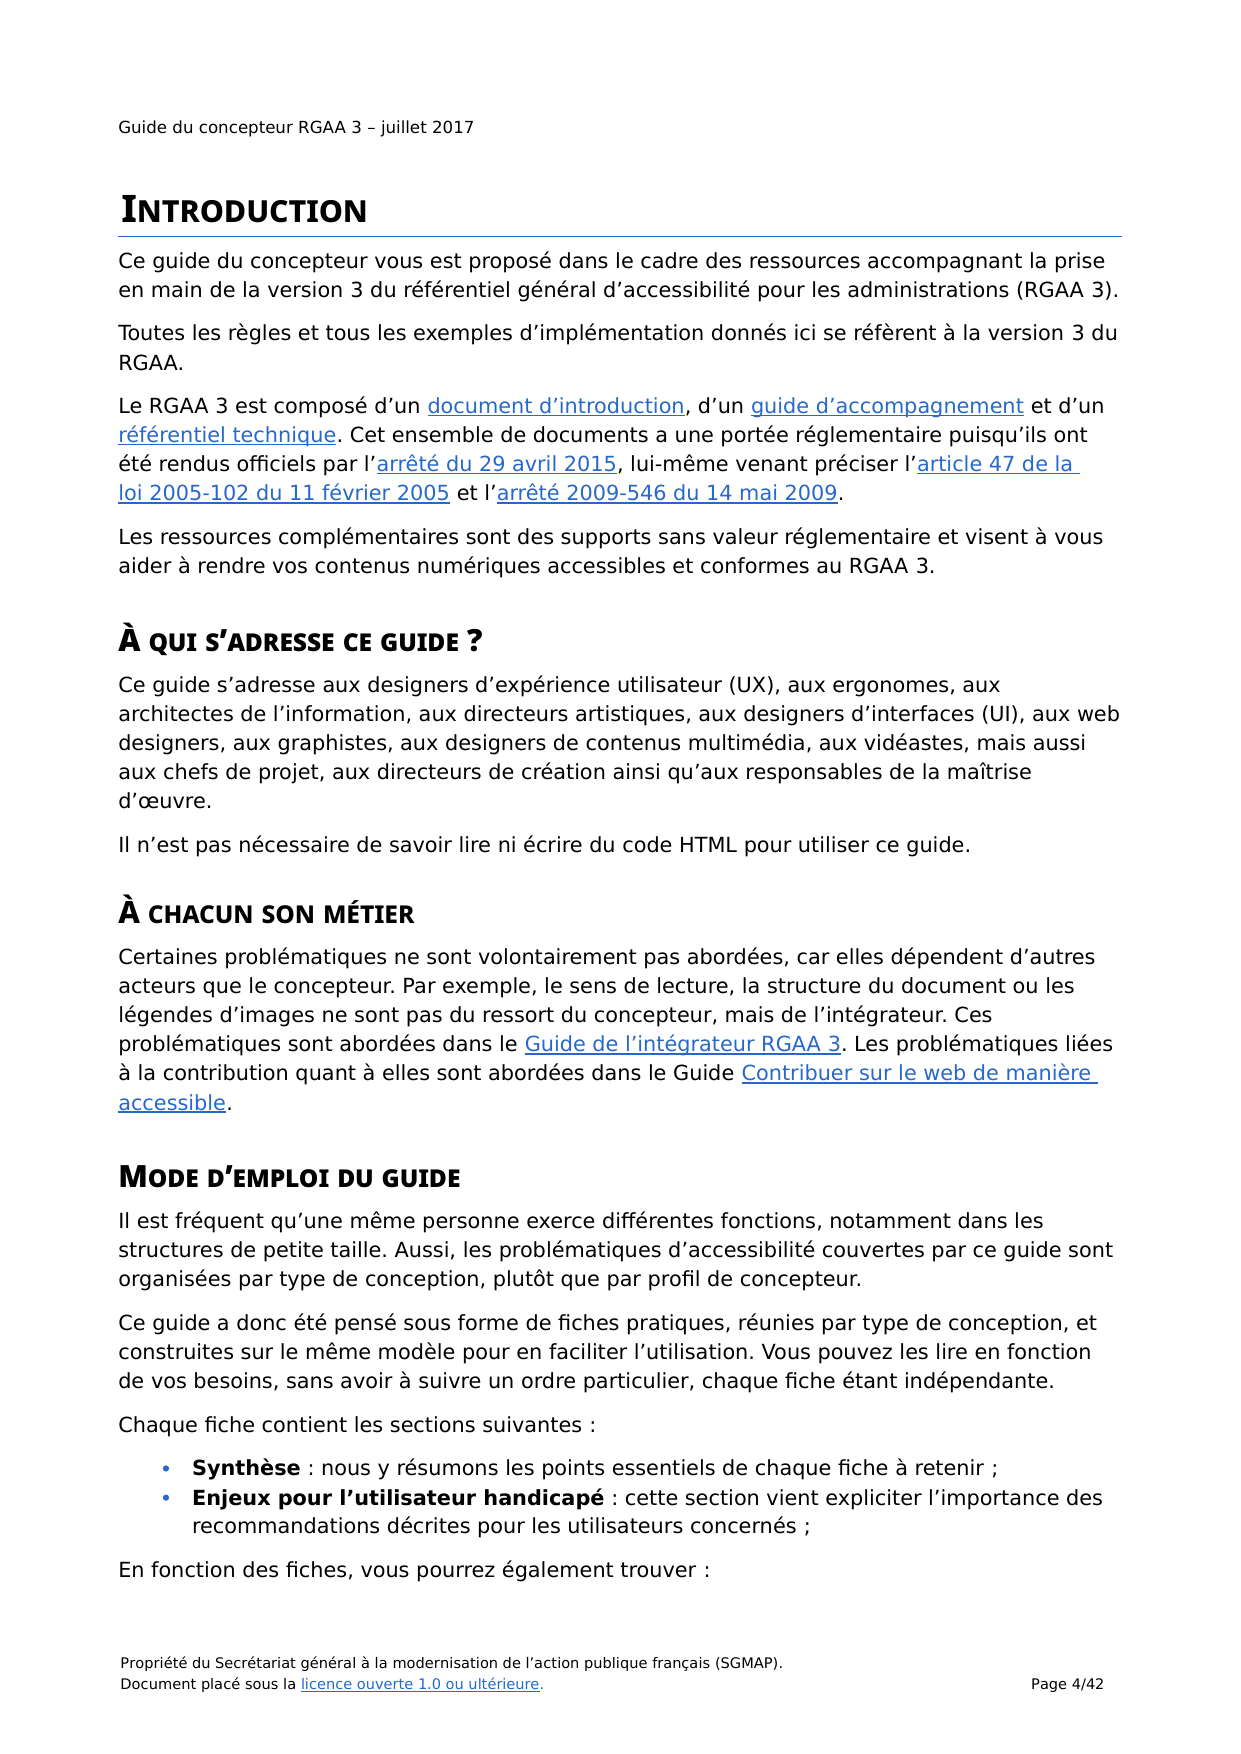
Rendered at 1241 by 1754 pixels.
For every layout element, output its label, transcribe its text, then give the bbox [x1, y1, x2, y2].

subtitle Mode d’emploi du guide [118, 1155, 1122, 1197]
text Ce guide s’adresse aux designers d’expérience utilisateur (UX), aux ergonomes, aux architectes de l’information, aux directeurs artistiques, aux designers d’interfaces (UI), aux web designers, aux graphistes, aux designers de contenus multimédia, aux vidéastes, mais aussi aux chefs de projet, aux directeurs de création ainsi qu’aux responsables de la maîtrise d’œuvre. [118, 673, 1122, 813]
subtitle À qui s’adresse ce guide ? [118, 618, 1122, 660]
text Le RGAA 3 est composé d’un document d’introduction, d’un guide d’accompagnement et d’un référentiel technique. Cet ensemble de documents a une portée réglementaire puisqu’ils ont été rendus officiels par l’arrêté du 29 avril 2015, lui-même venant préciser l’article 47 de la loi 2005-102 du 11 février 2005 et l’arrêté 2009-546 du 14 mai 2009. [118, 394, 1122, 506]
text Ce guide du concepteur vous est proposé dans le cadre des ressources accompagnant la prise en main de la version 3 du référentiel général d’accessibilité pour les administrations (RGAA 3). [118, 249, 1122, 302]
text Les ressources complémentaires sont des supports sans valeur réglementaire et visent à vous aider à rendre vos contenus numériques accessibles et conformes au RGAA 3. [118, 525, 1122, 578]
text Ce guide a donc été pensé sous forme de fiches pratiques, réunies par type de conception, et construites sur le même modèle pour en faciliter l’utilisation. Vous pouvez les lire en fonction de vos besoins, sans avoir à suivre un ordre particulier, chaque fiche étant indépendante. [118, 1311, 1122, 1393]
text Il n’est pas nécessaire de savoir lire ni écrire du code HTML pour utiliser ce guide. [118, 833, 1122, 857]
text Il est fréquent qu’une même personne exerce différentes fonctions, notamment dans les structures de petite taille. Aussi, les problématiques d’accessibilité couvertes par ce guide sont organisées par type de conception, plutôt que par profil de concepteur. [118, 1209, 1122, 1292]
subtitle Introduction [118, 179, 1122, 236]
subtitle À chacun son métier [118, 891, 1122, 933]
text Certaines problématiques ne sont volontairement pas abordées, car elles dépendent d’autres acteurs que le concepteur. Par exemple, le sens de lecture, la structure du document ou les légendes d’images ne sont pas du ressort du concepteur, mais de l’intégrateur. Ces problématiques sont abordées dans le Guide de l’intégrateur RGAA 3. Les problématiques liées à la contribution quant à elles sont abordées dans le Guide Contribuer sur le web de manière accessible. [118, 945, 1122, 1115]
text Toutes les règles et tous les exemples d’implémentation donnés ici se réfèrent à la version 3 du RGAA. [118, 321, 1122, 375]
text En fonction des fiches, vous pourrez également trouver : [118, 1558, 1122, 1582]
list Enjeux pour l’utilisateur handicapé : cette section vient expliciter l’importance des recommandations décrites pour les utilisateurs concernés ; [162, 1486, 1122, 1539]
text Chaque fiche contient les sections suivantes : [118, 1413, 1122, 1437]
list Synthèse : nous y résumons les points essentiels de chaque fiche à retenir ; [162, 1456, 1122, 1481]
